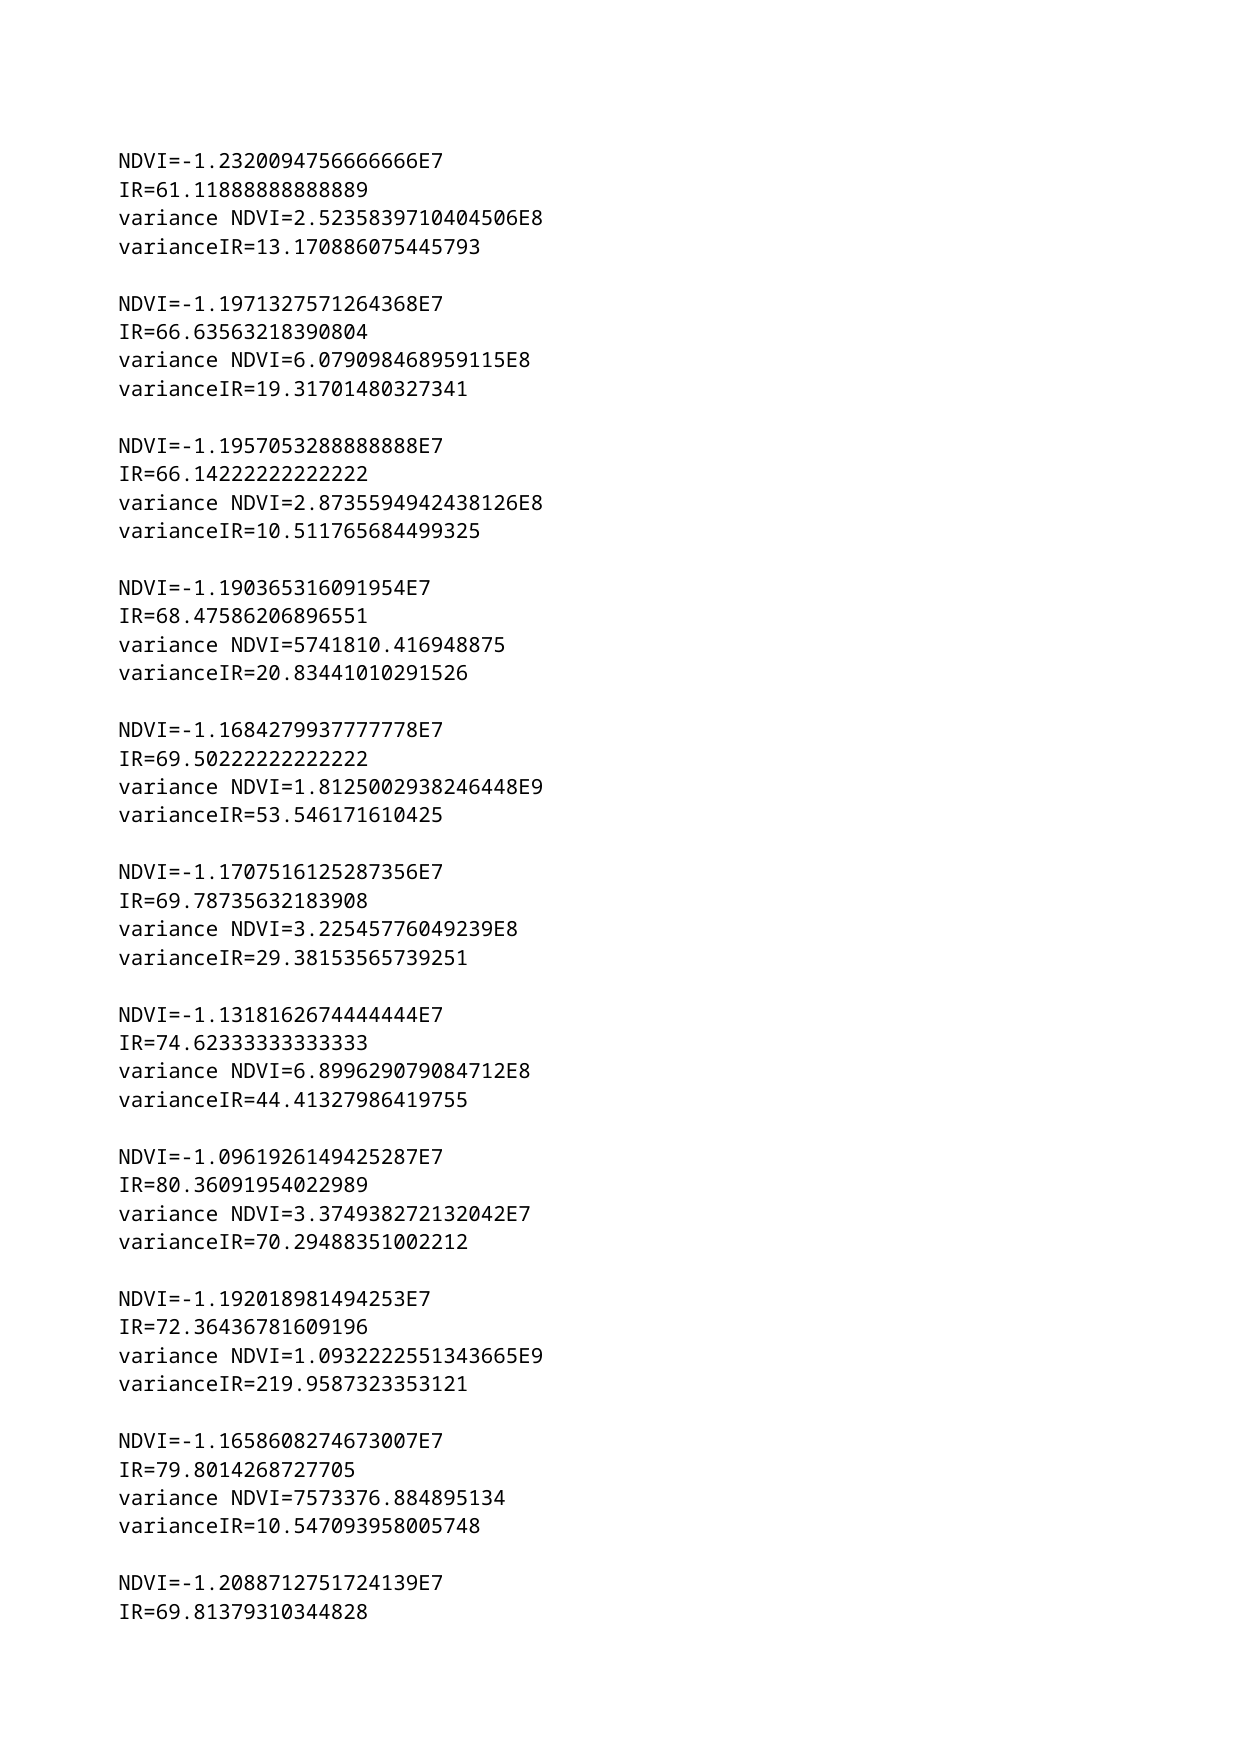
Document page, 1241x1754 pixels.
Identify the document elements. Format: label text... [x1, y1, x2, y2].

text NDVI=-1.0961926149425287E7 [118, 1142, 1122, 1170]
text IR=72.36436781609196 [118, 1312, 1122, 1341]
text varianceIR=44.41327986419755 [118, 1085, 1122, 1113]
text NDVI=-1.190365316091954E7 [118, 573, 1122, 602]
text varianceIR=53.546171610425 [118, 801, 1122, 829]
text varianceIR=70.29488351002212 [118, 1227, 1122, 1256]
text IR=61.11888888888889 [118, 175, 1122, 203]
text NDVI=-1.2320094756666666E7 [118, 147, 1122, 175]
text IR=66.14222222222222 [118, 459, 1122, 488]
text varianceIR=10.511765684499325 [118, 516, 1122, 545]
text varianceIR=219.9587323353121 [118, 1369, 1122, 1398]
text varianceIR=29.38153565739251 [118, 943, 1122, 971]
text NDVI=-1.1707516125287356E7 [118, 857, 1122, 886]
text variance NDVI=2.5235839710404506E8 [118, 203, 1122, 232]
text IR=80.36091954022989 [118, 1170, 1122, 1199]
text variance NDVI=1.0932222551343665E9 [118, 1341, 1122, 1369]
text NDVI=-1.1318162674444444E7 [118, 1000, 1122, 1028]
text IR=74.62333333333333 [118, 1028, 1122, 1057]
text IR=69.81379310344828 [118, 1597, 1122, 1625]
text IR=79.8014268727705 [118, 1455, 1122, 1483]
text IR=69.78735632183908 [118, 886, 1122, 914]
text IR=66.63563218390804 [118, 317, 1122, 346]
text variance NDVI=2.8735594942438126E8 [118, 488, 1122, 516]
text NDVI=-1.1684279937777778E7 [118, 715, 1122, 744]
text variance NDVI=1.8125002938246448E9 [118, 772, 1122, 801]
text variance NDVI=3.22545776049239E8 [118, 914, 1122, 943]
text IR=69.50222222222222 [118, 744, 1122, 772]
text variance NDVI=7573376.884895134 [118, 1483, 1122, 1512]
text variance NDVI=6.899629079084712E8 [118, 1057, 1122, 1085]
text varianceIR=13.170886075445793 [118, 232, 1122, 260]
text variance NDVI=6.079098468959115E8 [118, 346, 1122, 374]
text IR=68.47586206896551 [118, 602, 1122, 630]
text varianceIR=19.31701480327341 [118, 374, 1122, 402]
text NDVI=-1.192018981494253E7 [118, 1284, 1122, 1312]
text NDVI=-1.1971327571264368E7 [118, 289, 1122, 317]
text variance NDVI=5741810.416948875 [118, 630, 1122, 658]
text varianceIR=10.547093958005748 [118, 1512, 1122, 1540]
text varianceIR=20.83441010291526 [118, 658, 1122, 687]
text variance NDVI=3.374938272132042E7 [118, 1199, 1122, 1227]
text NDVI=-1.1957053288888888E7 [118, 431, 1122, 459]
text NDVI=-1.1658608274673007E7 [118, 1426, 1122, 1455]
text NDVI=-1.2088712751724139E7 [118, 1568, 1122, 1597]
